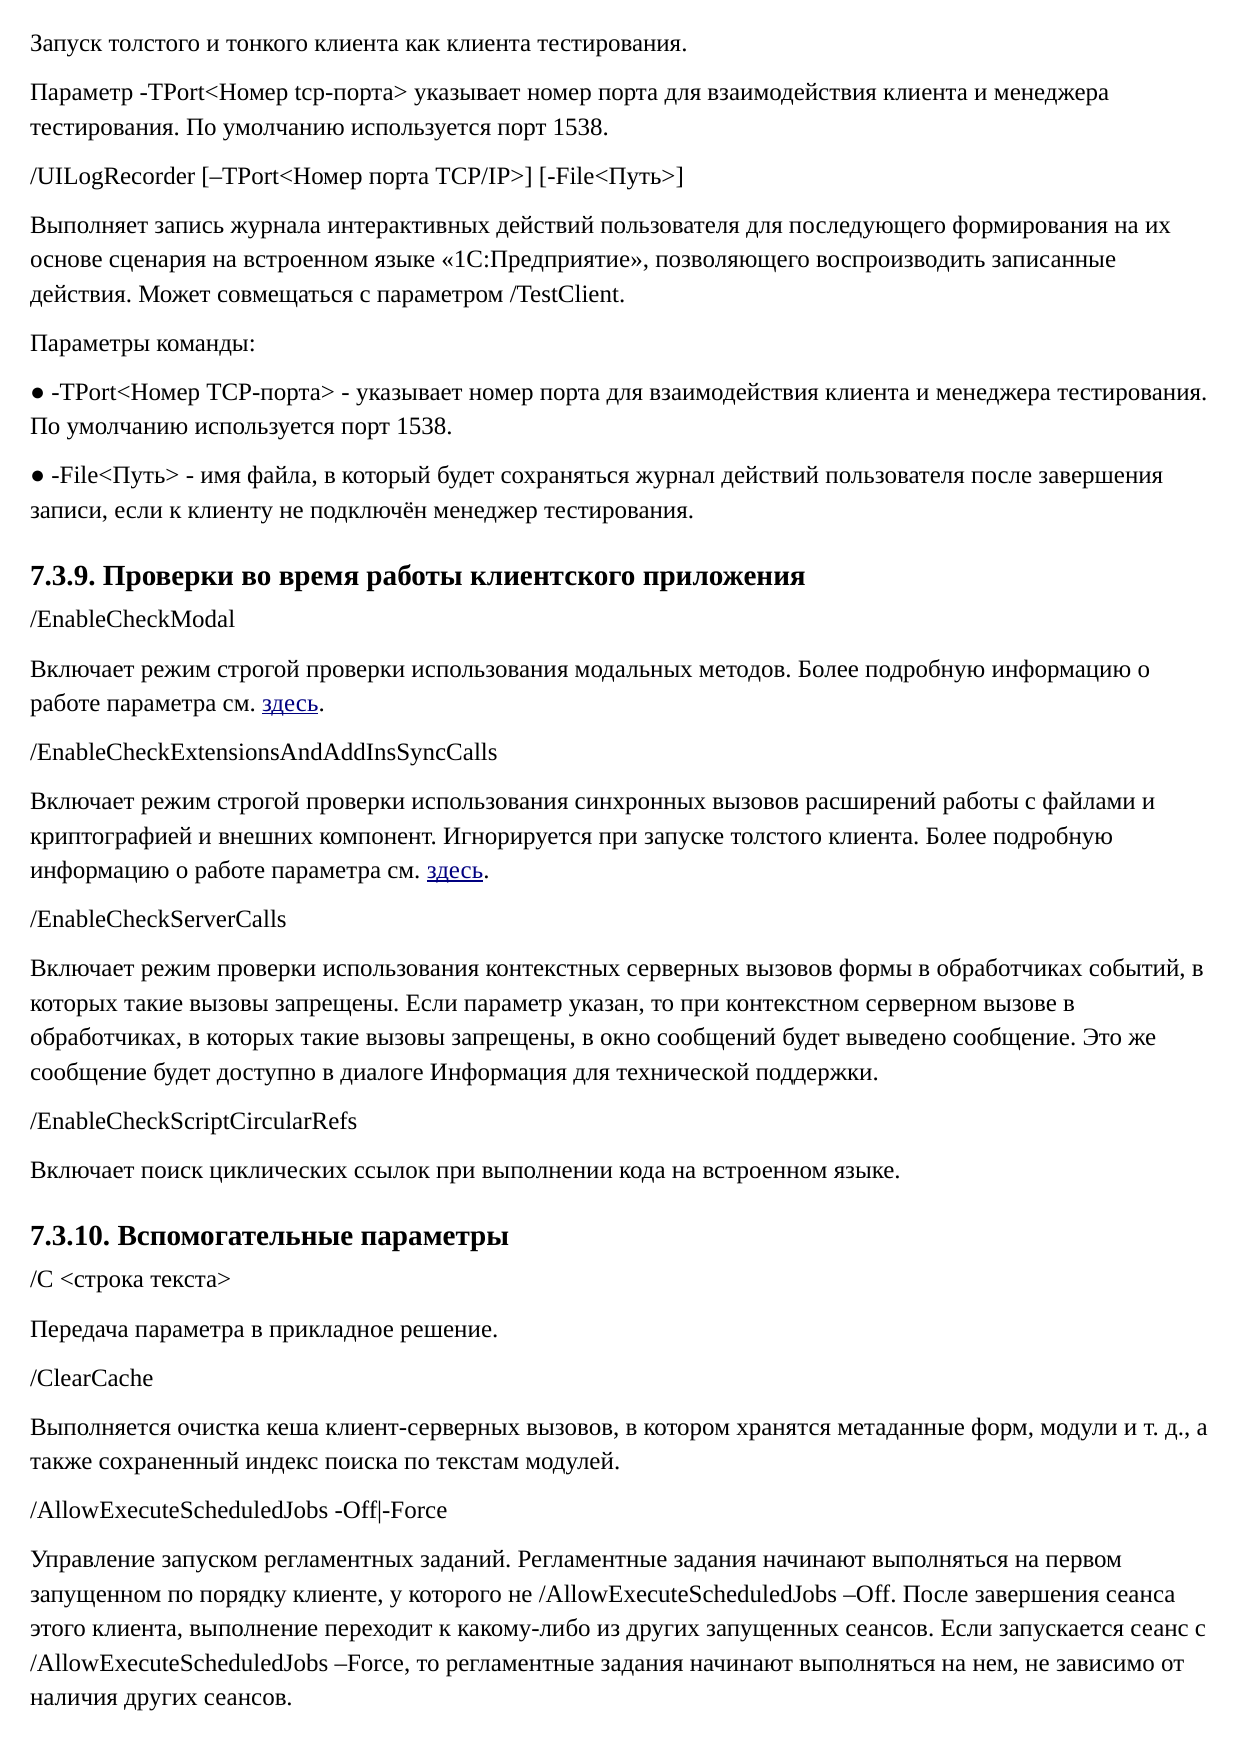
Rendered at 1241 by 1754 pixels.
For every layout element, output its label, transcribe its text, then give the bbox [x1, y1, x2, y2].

text Включает режим проверки использования контекстных серверных вызовов формы в обработчиках событий, в которых такие вызовы запрещены. Если параметр указан, то при контекстном серверном вызове в обработчиках, в которых такие вызовы запрещены, в окно сообщений будет выведено сообщение. Это же сообщение будет доступно в диалоге Информация для технической поддержки. [30, 953, 1211, 1086]
text Включает поиск циклических ссылок при выполнении кода на встроенном языке. [30, 1155, 1211, 1184]
text /EnableCheckExtensionsAndAddInsSyncCalls [30, 737, 1211, 766]
text /C <строка текста> [30, 1264, 1211, 1293]
text Параметры команды: [30, 328, 1211, 357]
text ● -File<Путь> ‑ имя файла, в который будет сохраняться журнал действий пользователя после завершения записи, если к клиенту не подключён менеджер тестирования. [30, 460, 1211, 524]
text Управление запуском регламентных заданий. Регламентные задания начинают выполняться на первом запущенном по порядку клиенте, у которого не /AllowExecuteScheduledJobs –Off. После завершения сеанса этого клиента, выполнение переходит к какому-либо из других запущенных сеансов. Если запускается сеанс с /AllowExecuteScheduledJobs –Force, то регламентные задания начинают выполняться на нем, не зависимо от наличия других сеансов. [30, 1544, 1211, 1711]
text Выполняется очистка кеша клиент-серверных вызовов, в котором хранятся метаданные форм, модули и т. д., а также сохраненный индекс поиска по текстам модулей. [30, 1412, 1211, 1475]
text /AllowExecuteScheduledJobs -Off|-Force [30, 1495, 1211, 1524]
text Включает режим строгой проверки использования модальных методов. Более подробную информацию о работе параметра см. здесь. [30, 654, 1211, 717]
subtitle 7.3.10. Вспомогательные параметры [30, 1218, 1211, 1252]
text Параметр -TPort<Номер tcp-порта> указывает номер порта для взаимодействия клиента и менеджера тестирования. По умолчанию используется порт 1538. [30, 77, 1211, 140]
text /UILogRecorder [–TPort<Номер порта TCP/IP>] [-File<Путь>] [30, 161, 1211, 189]
text Выполняет запись журнала интерактивных действий пользователя для последующего формирования на их основе сценария на встроенном языке «1С:Предприятие», позволяющего воспроизводить записанные действия. Может совмещаться с параметром /TestClient. [30, 210, 1211, 307]
text /EnableCheckModal [30, 604, 1211, 633]
text /ClearCache [30, 1363, 1211, 1391]
text Передача параметра в прикладное решение. [30, 1314, 1211, 1342]
text /EnableCheckServerCalls [30, 904, 1211, 933]
text ● -TPort<Номер TCP-порта> ‑ указывает номер порта для взаимодействия клиента и менеджера тестирования. По умолчанию используется порт 1538. [30, 377, 1211, 440]
text Запуск толстого и тонкого клиента как клиента тестирования. [30, 28, 1211, 57]
text Включает режим строгой проверки использования синхронных вызовов расширений работы с файлами и криптографией и внешних компонент. Игнорируется при запуске толстого клиента. Более подробную информацию о работе параметра см. здесь. [30, 786, 1211, 884]
subtitle 7.3.9. Проверки во время работы клиентского приложения [30, 558, 1211, 592]
text /EnableCheckScriptCircularRefs [30, 1106, 1211, 1134]
